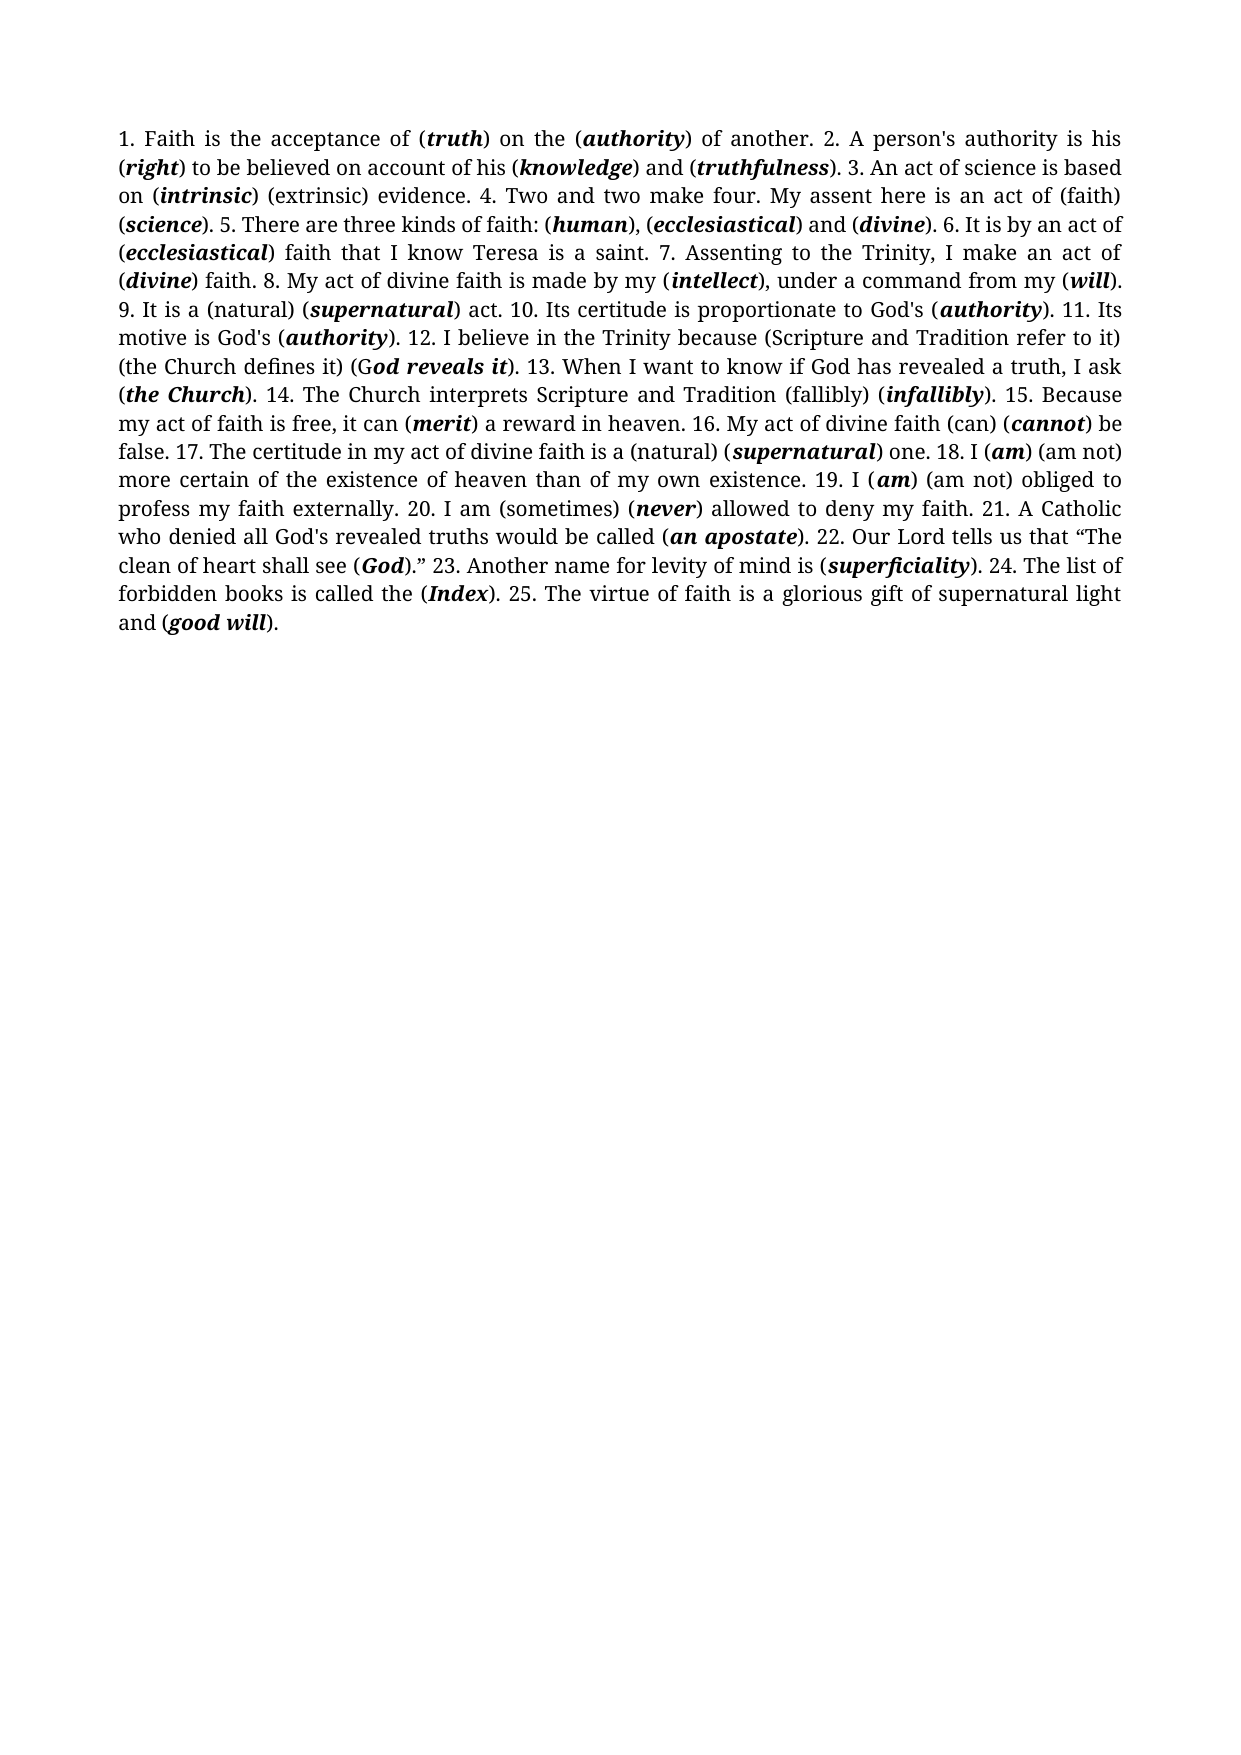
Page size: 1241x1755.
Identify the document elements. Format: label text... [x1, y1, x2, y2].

text 1. Faith is the acceptance of (truth) on the (authority) of another. 2. A person's authority is his (right) to be believed on account of his (knowledge) and (truthfulness). 3. An act of science is based on (intrinsic) (extrinsic) evidence. 4. Two and two make four. My assent here is an act of (faith) (science). 5. There are three kinds of faith: (human), (ecclesiastical) and (divine). 6. It is by an act of (ecclesiastical) faith that I know Teresa is a saint. 7. Assenting to the Trinity, I make an act of (divine) faith. 8. My act of divine faith is made by my (intellect), under a command from my (will). 9. It is a (natural) (supernatural) act. 10. Its certitude is proportionate to God's (authority). 11. Its motive is God's (authority). 12. I believe in the Trinity because (Scripture and Tradition refer to it) (the Church defines it) (God reveals it). 13. When I want to know if God has revealed a truth, I ask (the Church). 14. The Church interprets Scripture and Tradition (fallibly) (infallibly). 15. Because my act of faith is free, it can (merit) a reward in heaven. 16. My act of divine faith (can) (cannot) be false. 17. The certitude in my act of divine faith is a (natural) (supernatural) one. 18. I (am) (am not) more certain of the existence of heaven than of my own existence. 19. I (am) (am not) obliged to profess my faith externally. 20. I am (sometimes) (never) allowed to deny my faith. 21. A Catholic who denied all God's revealed truths would be called (an apostate). 22. Our Lord tells us that “The clean of heart shall see (God).” 23. Another name for levity of mind is (superficiality). 24. The list of forbidden books is called the (Index). 25. The virtue of faith is a glorious gift of supernatural light and (good will). [118, 124, 1122, 636]
